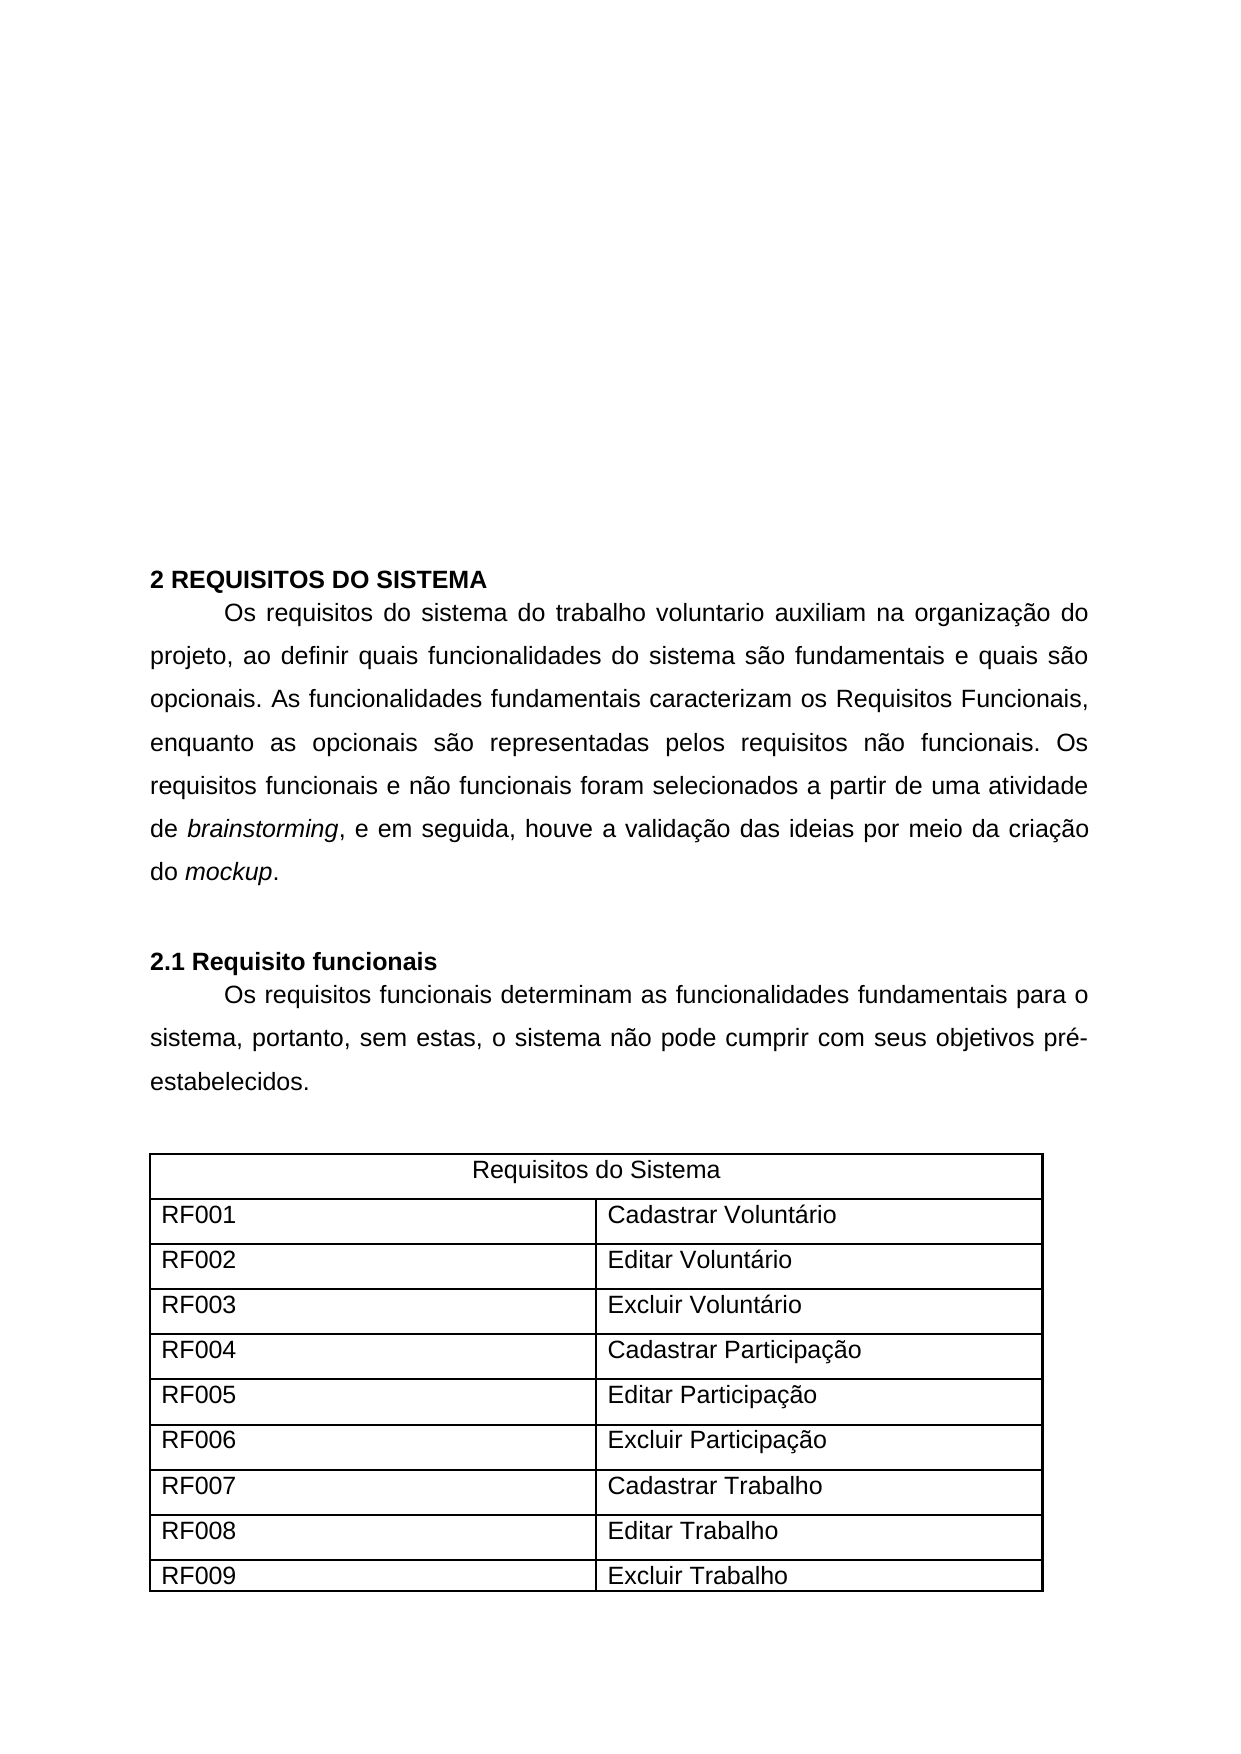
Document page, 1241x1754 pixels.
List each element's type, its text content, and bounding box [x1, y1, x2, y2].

table_cell Cadastrar Participação [597, 1335, 1041, 1378]
table_cell Cadastrar Voluntário [597, 1200, 1041, 1243]
table_cell RF008 [151, 1516, 595, 1559]
table_cell RF006 [151, 1426, 595, 1468]
table_cell RF004 [151, 1335, 595, 1378]
table_cell Editar Voluntário [597, 1245, 1041, 1288]
table_cell Cadastrar Trabalho [597, 1471, 1041, 1514]
subtitle 2 REQUISITOS DO SISTEMA [150, 565, 1090, 594]
table_cell RF001 [151, 1200, 595, 1243]
table_cell Editar Trabalho [597, 1516, 1041, 1559]
text Os requisitos do sistema do trabalho voluntario auxiliam na organização do projeto, ao definir quais funcionalidades do sistema são fundamentais e quais são opcionais. As funcionalidades fundamentais caracterizam os Requisitos Funcionais, enquanto as opcionais são representadas pelos requisitos não funcionais. Os requisitos funcionais e não funcionais foram selecionados a partir de uma atividade de brainstorming, e em seguida, houve a validação das ideias por meio da criação do mockup. [150, 598, 1090, 886]
table_header Requisitos do Sistema [151, 1155, 1041, 1198]
table_cell Editar Participação [597, 1380, 1041, 1423]
text Os requisitos funcionais determinam as funcionalidades fundamentais para o sistema, portanto, sem estas, o sistema não pode cumprir com seus objetivos pré-estabelecidos. [150, 980, 1090, 1095]
table_cell RF003 [151, 1290, 595, 1333]
table_cell RF007 [151, 1471, 595, 1514]
table_cell Excluir Trabalho [597, 1561, 1041, 1590]
subtitle 2.1 Requisito funcionais [150, 947, 1090, 976]
table_cell Excluir Participação [597, 1426, 1041, 1468]
table_cell Excluir Voluntário [597, 1290, 1041, 1333]
table_cell RF002 [151, 1245, 595, 1288]
table_cell RF005 [151, 1380, 595, 1423]
table_cell RF009 [151, 1561, 595, 1590]
